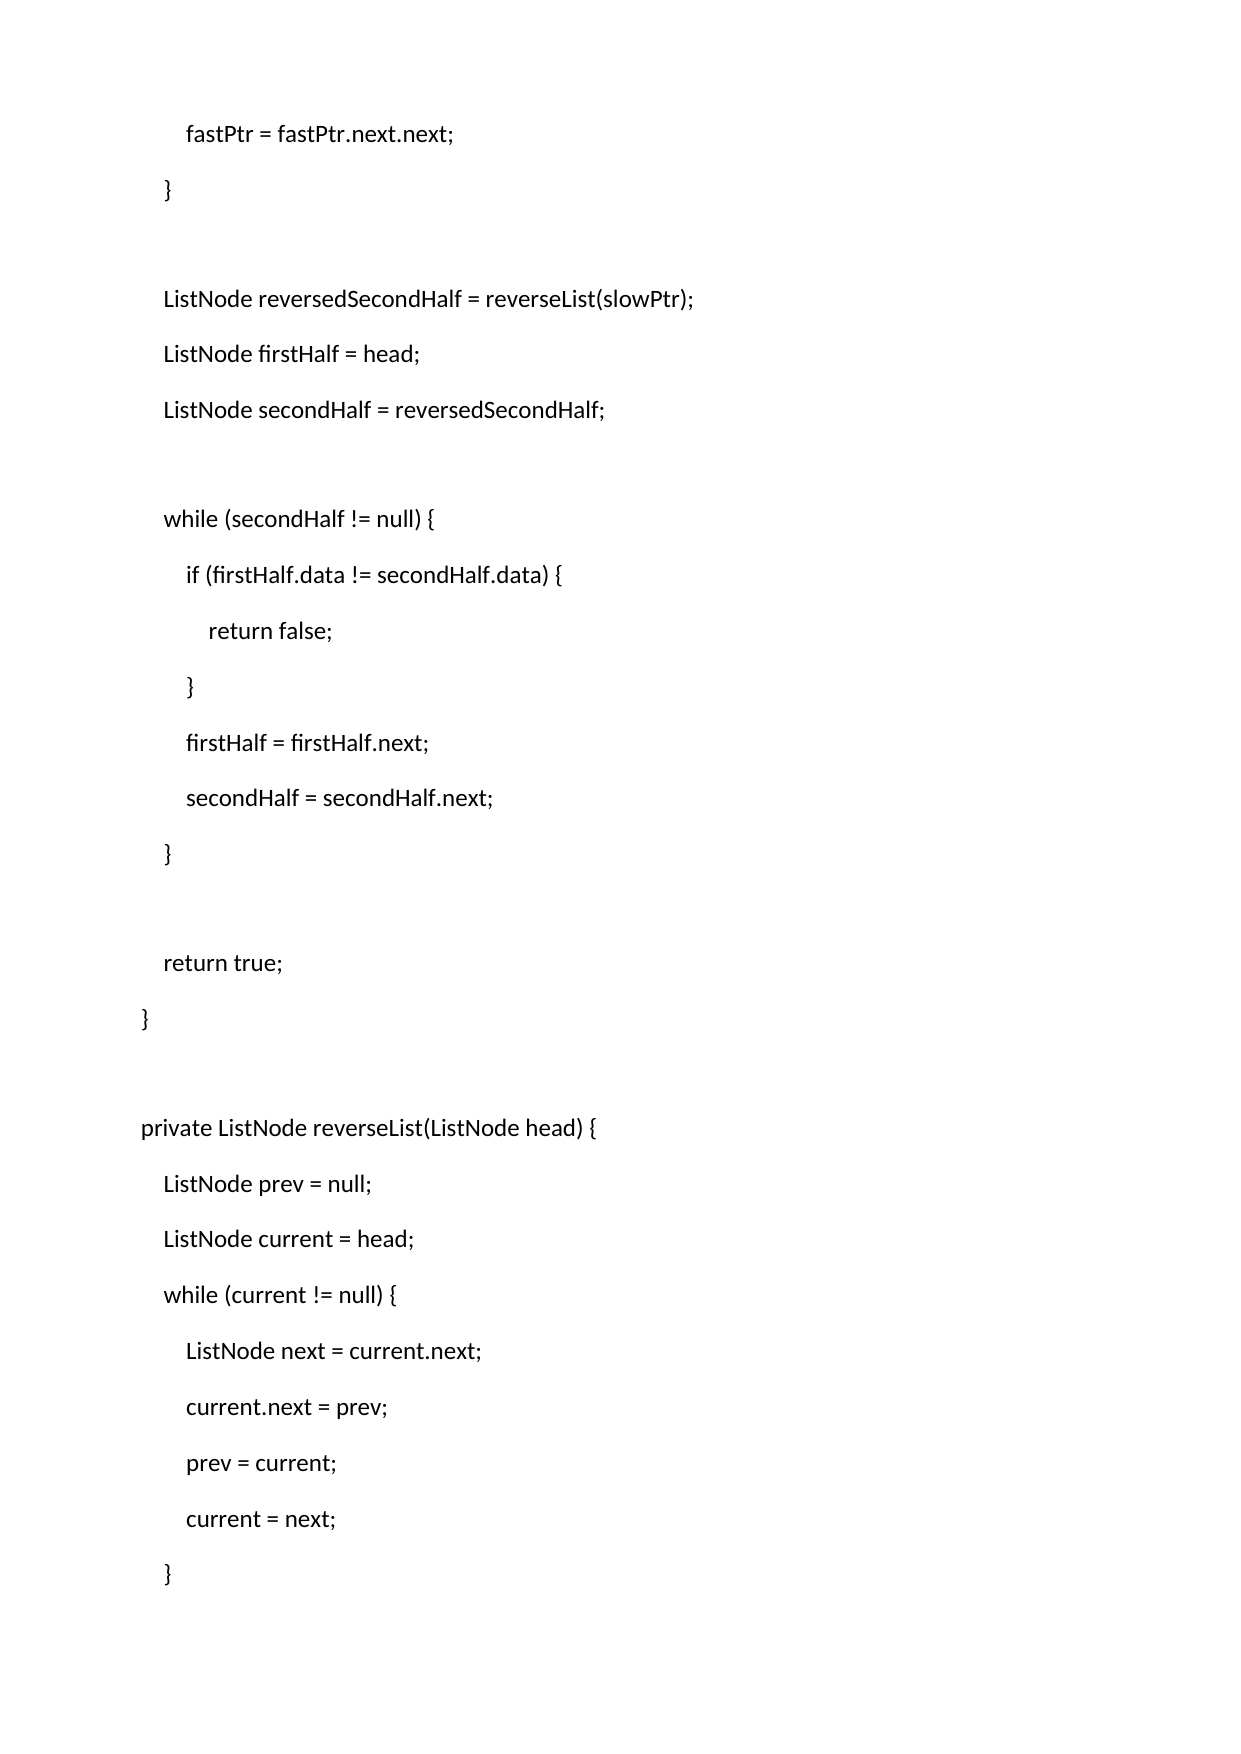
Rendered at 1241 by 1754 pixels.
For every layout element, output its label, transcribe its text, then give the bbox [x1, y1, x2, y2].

text ListNode next = current.next; [118, 1335, 1122, 1366]
text } [118, 1003, 1122, 1033]
text ListNode prev = null; [118, 1168, 1122, 1198]
text private ListNode reverseList(ListNode head) { [118, 1112, 1122, 1142]
text while (secondHalf != null) { [118, 503, 1122, 534]
text ListNode current = head; [118, 1223, 1122, 1254]
text prev = current; [118, 1447, 1122, 1477]
text fastPtr = fastPtr.next.next; [118, 118, 1122, 149]
text ListNode firstHalf = head; [118, 339, 1122, 369]
text while (current != null) { [118, 1279, 1122, 1310]
text if (firstHalf.data != secondHalf.data) { [118, 559, 1122, 590]
text return true; [118, 947, 1122, 978]
text return false; [118, 615, 1122, 646]
text secondHalf = secondHalf.next; [118, 782, 1122, 813]
text ListNode reversedSecondHalf = reverseList(slowPtr); [118, 283, 1122, 313]
text } [118, 174, 1122, 204]
text } [118, 838, 1122, 869]
text } [118, 671, 1122, 701]
text current = next; [118, 1503, 1122, 1533]
text current.next = prev; [118, 1391, 1122, 1422]
text } [118, 1558, 1122, 1589]
text firstHalf = firstHalf.next; [118, 727, 1122, 757]
text ListNode secondHalf = reversedSecondHalf; [118, 394, 1122, 425]
